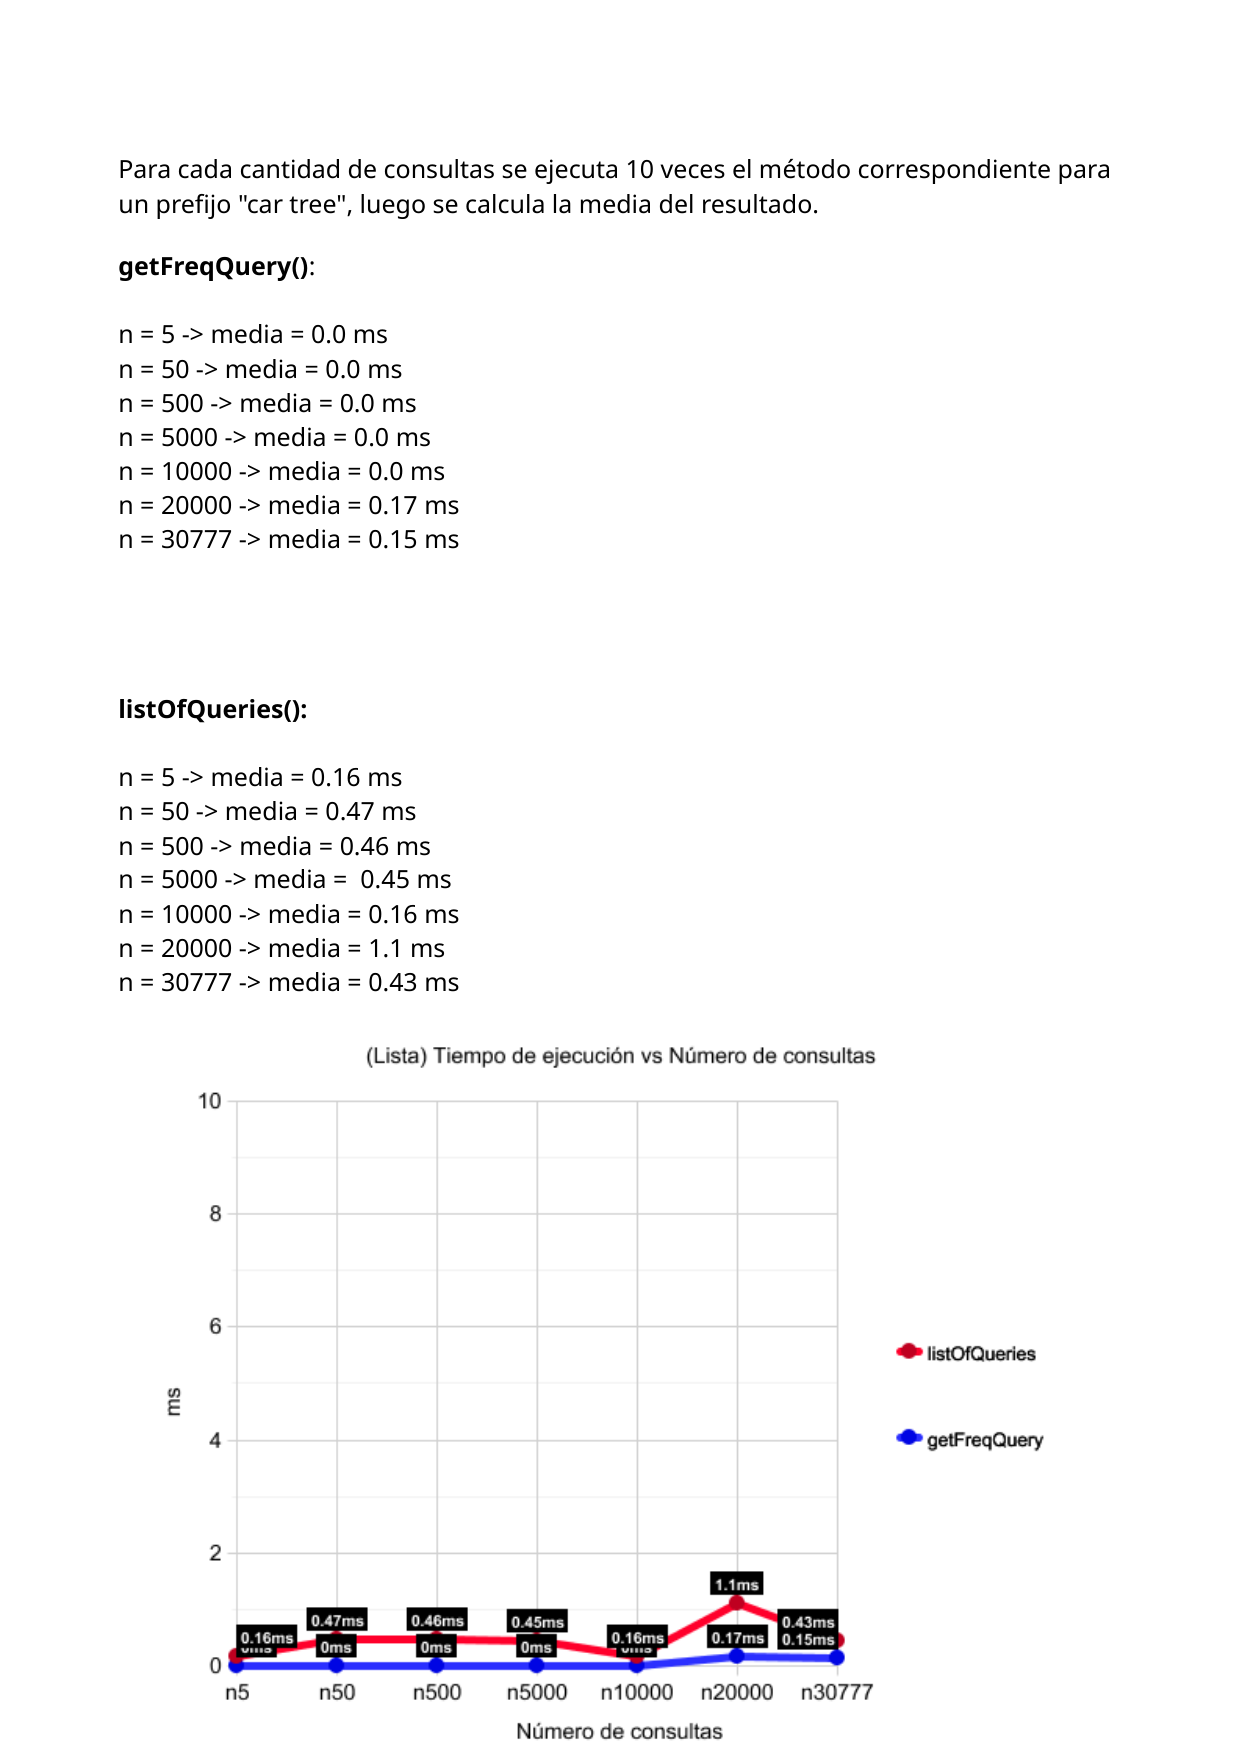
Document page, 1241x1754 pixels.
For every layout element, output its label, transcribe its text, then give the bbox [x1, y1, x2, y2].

text n = 50 -> media = 0.47 ms [118, 794, 1122, 828]
text n = 20000 -> media = 1.1 ms [118, 930, 1122, 964]
text n = 500 -> media = 0.46 ms [118, 828, 1122, 862]
text n = 10000 -> media = 0.16 ms [118, 896, 1122, 930]
text n = 20000 -> media = 0.17 ms [118, 487, 1122, 522]
text n = 5000 -> media = 0.0 ms [118, 419, 1122, 453]
text n = 5 -> media = 0.16 ms [118, 760, 1122, 794]
text n = 500 -> media = 0.0 ms [118, 385, 1122, 419]
text n = 5000 -> media = 0.45 ms [118, 862, 1122, 896]
text n = 50 -> media = 0.0 ms [118, 351, 1122, 385]
text n = 5 -> media = 0.0 ms [118, 317, 1122, 351]
text n = 10000 -> media = 0.0 ms [118, 453, 1122, 487]
picture [152, 1032, 1089, 1750]
text listOfQueries(): [118, 692, 1122, 726]
text Para cada cantidad de consultas se ejecuta 10 veces el método correspondiente para un prefijo "car tree", luego se calcula la media del resultado. [118, 152, 1122, 220]
text getFreqQuery(): [118, 249, 1122, 283]
text n = 30777 -> media = 0.15 ms [118, 522, 1122, 556]
text n = 30777 -> media = 0.43 ms [118, 964, 1122, 998]
